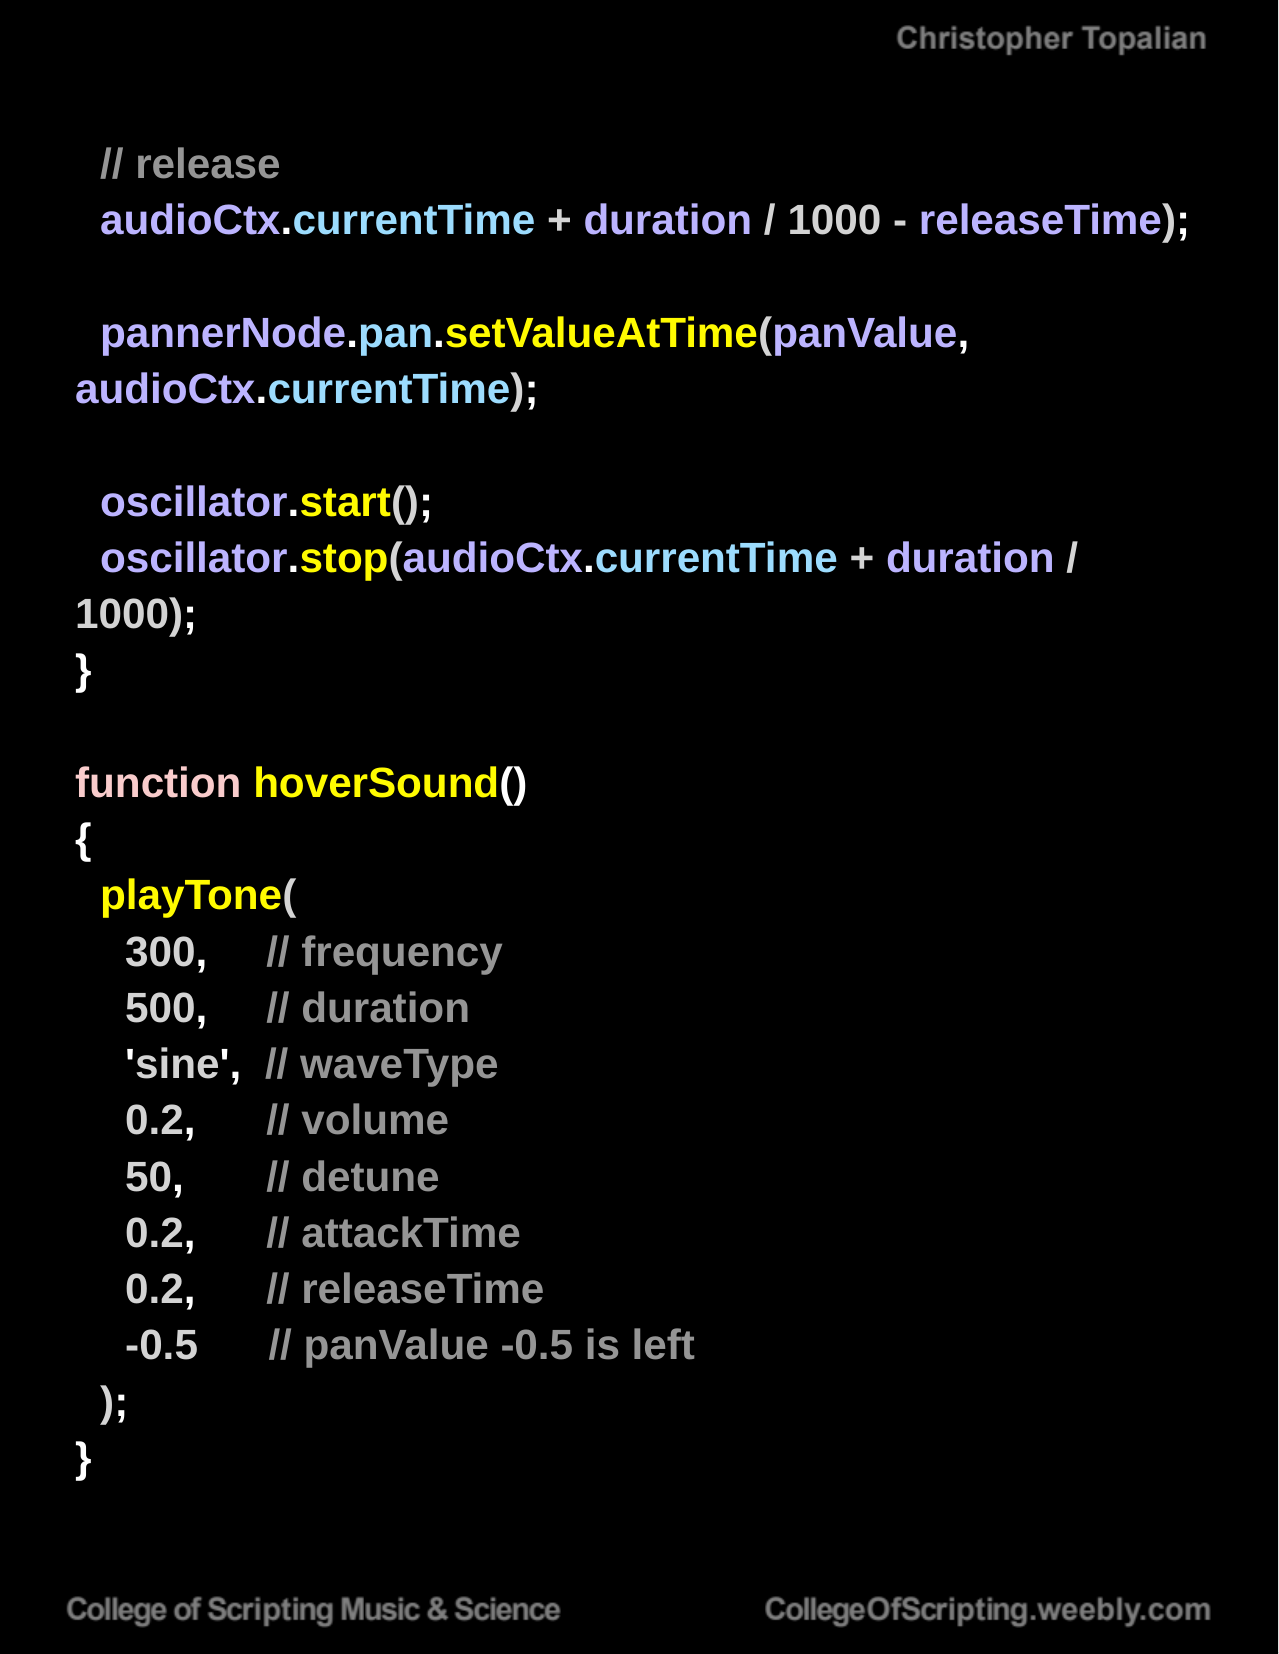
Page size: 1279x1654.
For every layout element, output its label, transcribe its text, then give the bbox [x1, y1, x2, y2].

text } [75, 1425, 1203, 1481]
text function hoverSound() [75, 750, 1203, 806]
text playTone( [75, 862, 1203, 919]
text -0.5 // panValue -0.5 is left [75, 1312, 1203, 1369]
text 50, // detune [75, 1144, 1203, 1200]
text 0.2, // attackTime [75, 1200, 1203, 1256]
text // release [75, 131, 1203, 187]
text 0.2, // volume [75, 1087, 1203, 1144]
text 'sine', // waveType [75, 1031, 1203, 1087]
text oscillator.stop(audioCtx.currentTime + duration / 1000); [75, 525, 1203, 637]
text } [75, 637, 1203, 694]
text audioCtx.currentTime + duration / 1000 - releaseTime); [75, 187, 1203, 244]
text 0.2, // releaseTime [75, 1256, 1203, 1312]
text ); [75, 1369, 1203, 1425]
text 500, // duration [75, 975, 1203, 1031]
text { [75, 806, 1203, 862]
text pannerNode.pan.setValueAtTime(panValue, audioCtx.currentTime); [75, 300, 1203, 412]
text 300, // frequency [75, 919, 1203, 975]
text oscillator.start(); [75, 469, 1203, 525]
